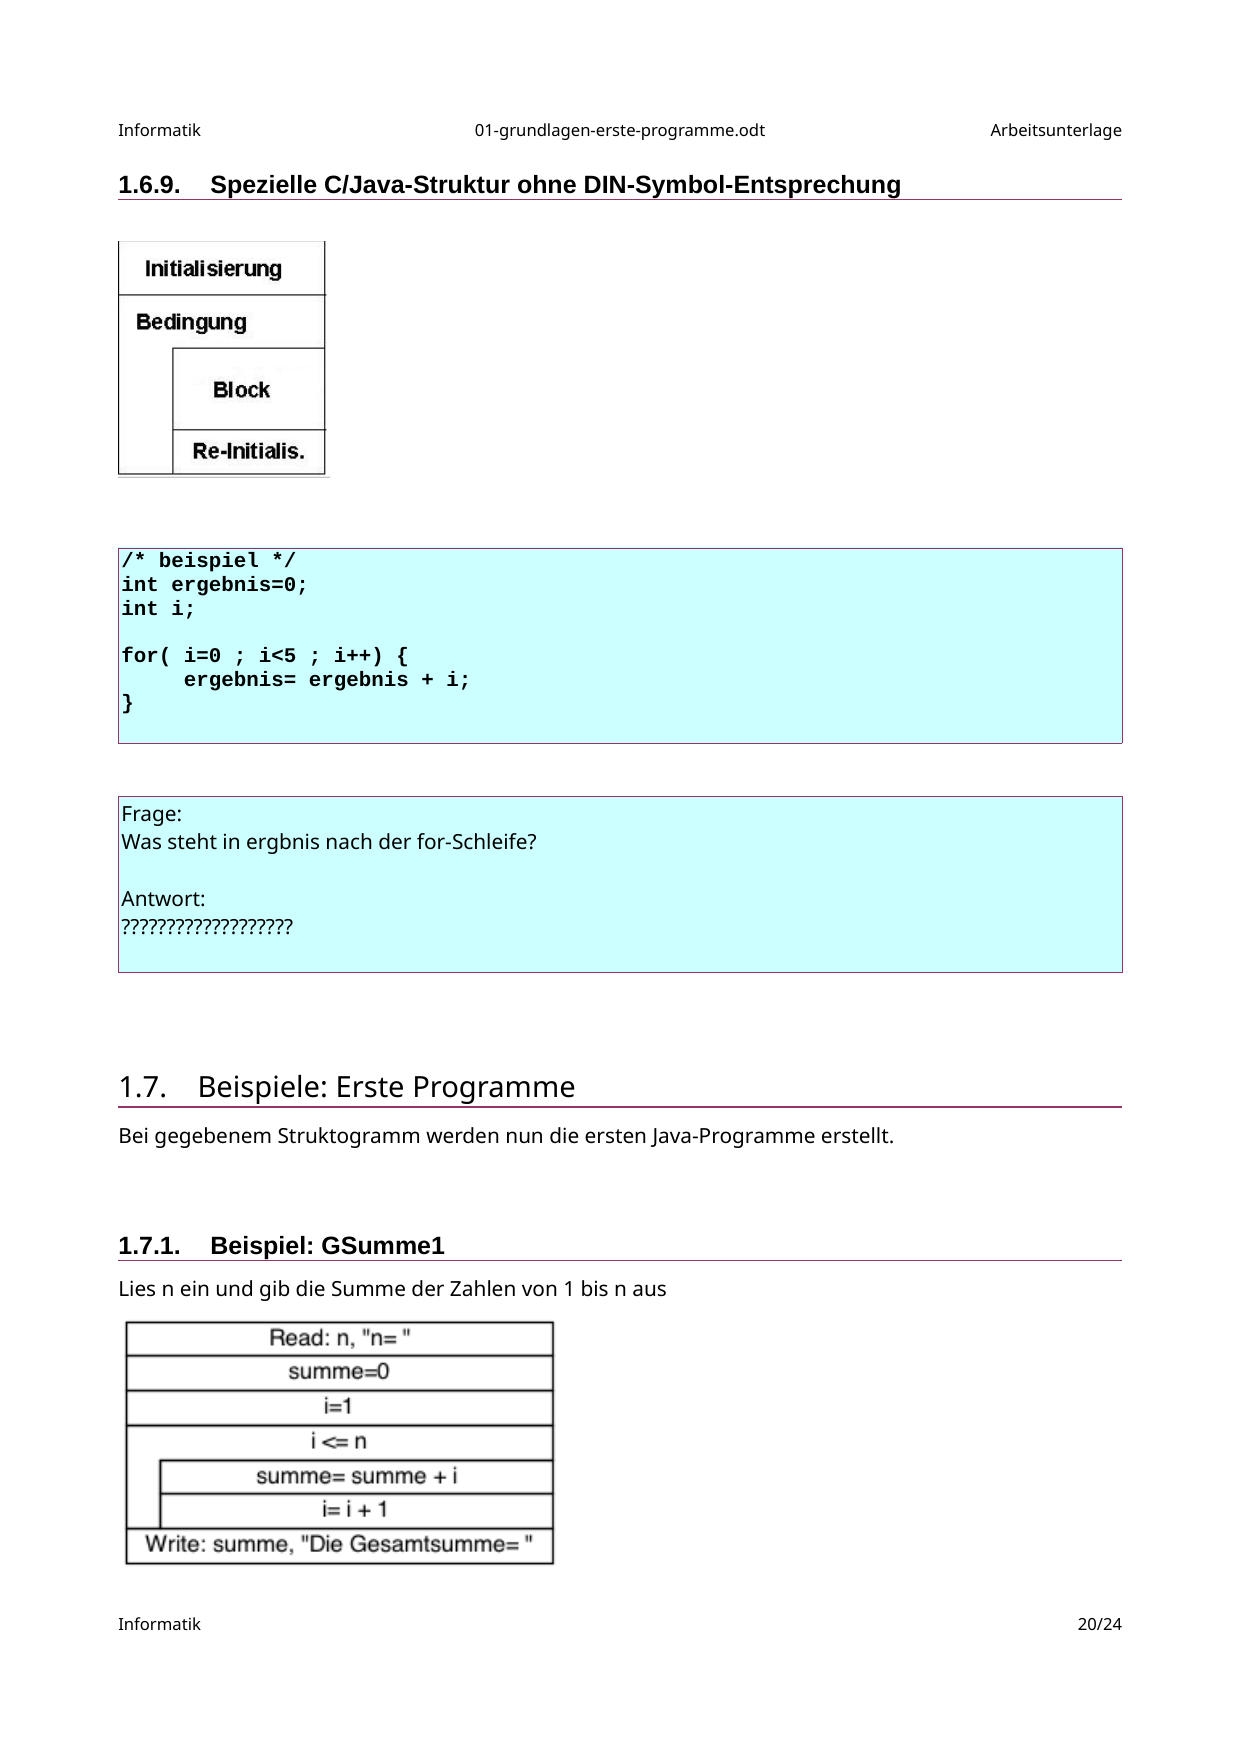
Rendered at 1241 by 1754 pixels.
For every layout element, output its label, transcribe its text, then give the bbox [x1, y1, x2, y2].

picture [118, 241, 331, 478]
text ??????????????????? [119, 909, 1122, 938]
subtitle Beispiel: GSumme1 [118, 1231, 1122, 1260]
text int i; [119, 595, 1122, 618]
text Antwort: [119, 881, 1122, 909]
picture [118, 1314, 567, 1571]
text Frage: [119, 797, 1122, 824]
text /* beispiel */ [119, 549, 1122, 571]
text ergebnis= ergebnis + i; [119, 666, 1122, 689]
text Bei gegebenem Struktogramm werden nun die ersten Java-Programme erstellt. [118, 1121, 1122, 1149]
text int ergebnis=0; [119, 571, 1122, 595]
subtitle Beispiele: Erste Programme [118, 1067, 1122, 1106]
text for( i=0 ; i<5 ; i++) { [119, 642, 1122, 666]
text Lies n ein und gib die Summe der Zahlen von 1 bis n aus [118, 1274, 1122, 1302]
text Was steht in ergbnis nach der for-Schleife? [119, 824, 1122, 853]
subtitle Spezielle C/Java-Struktur ohne DIN-Symbol-Entsprechung [118, 170, 1122, 199]
text } [119, 689, 1122, 713]
